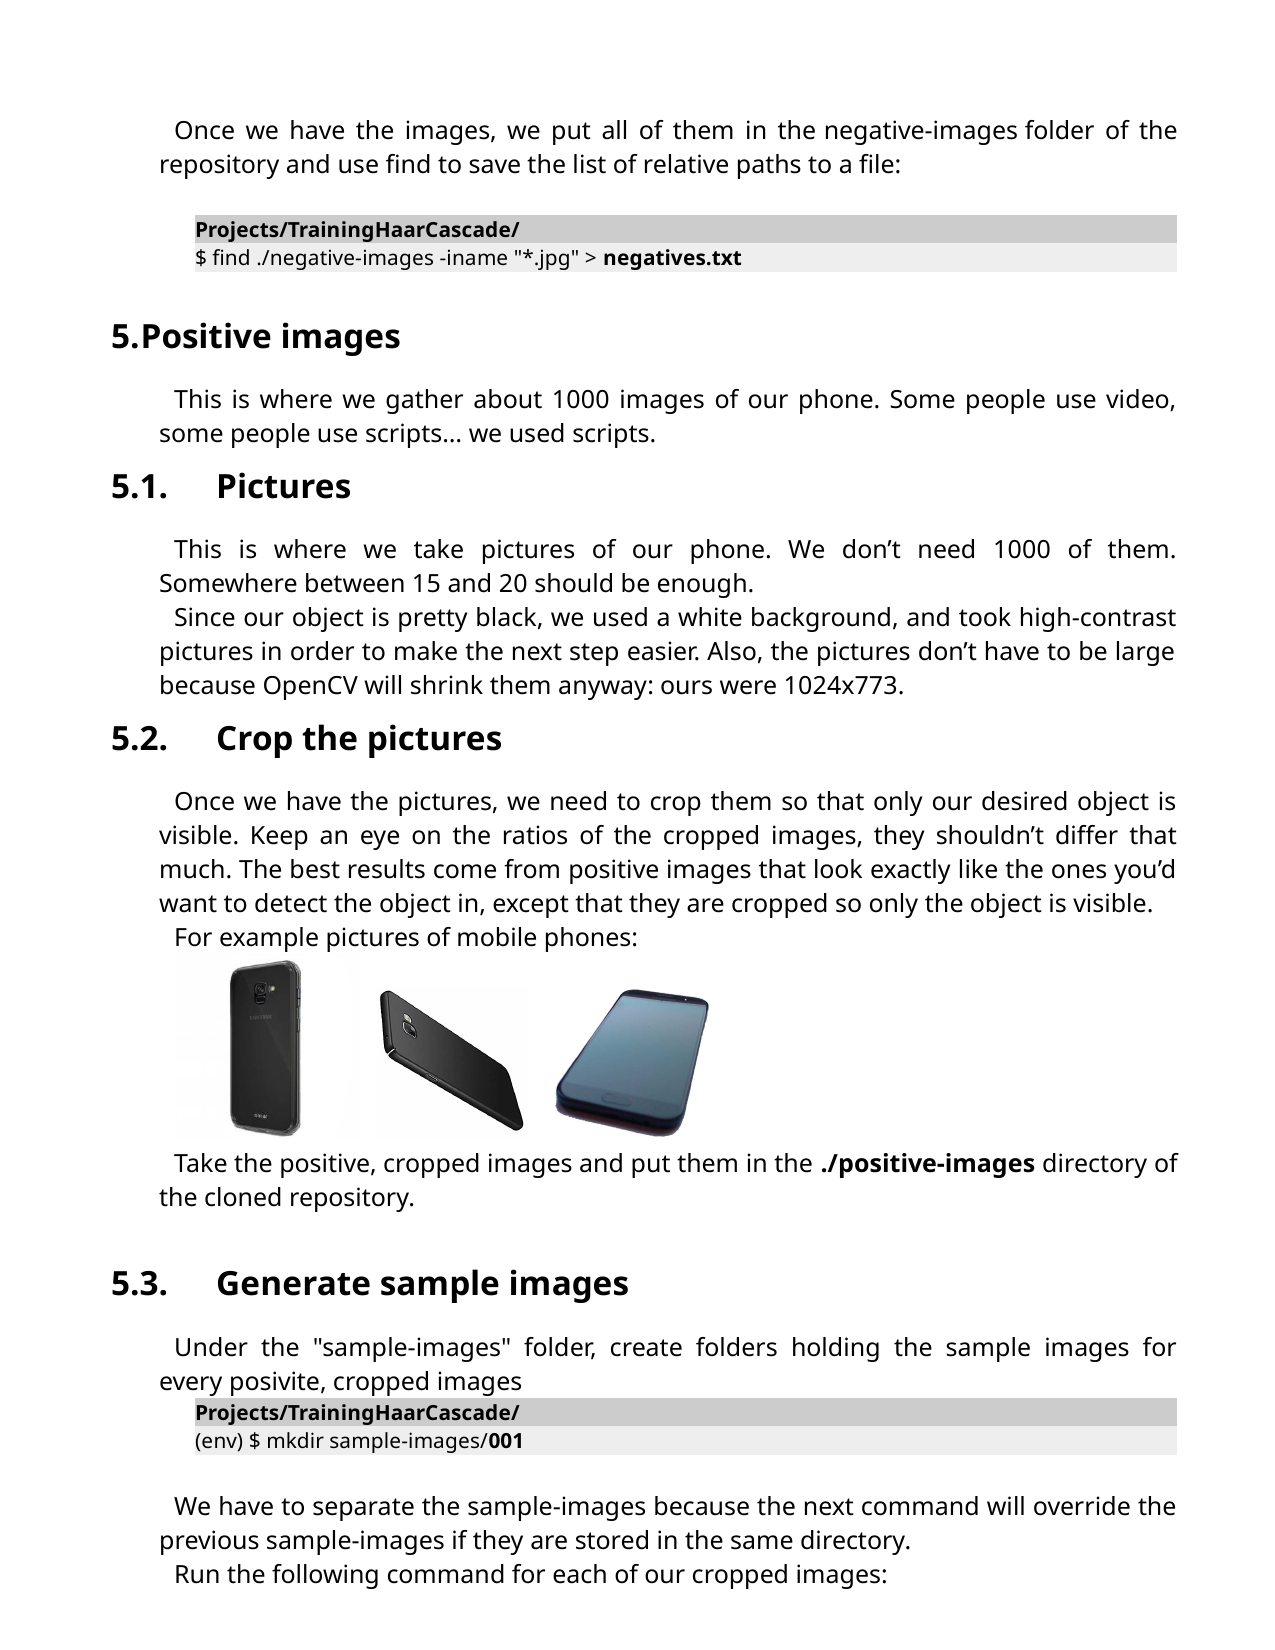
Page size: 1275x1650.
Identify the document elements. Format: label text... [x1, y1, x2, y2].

text (env) $ mkdir sample-images/001 [195, 1426, 1177, 1455]
picture [554, 982, 710, 1139]
picture [173, 953, 359, 1139]
text Take the positive, cropped images and put them in the ./positive-images directory of the cloned repository. [159, 1146, 1177, 1214]
subtitle Positive images [111, 312, 1177, 358]
text Since our object is pretty black, we used a white background, and took high-contrast pictures in order to make the next step easier. Also, the pictures don’t have to be large because OpenCV will shrink them anyway: ours were 1024x773. [159, 600, 1177, 702]
subtitle Pictures [111, 462, 1177, 508]
text This is where we take pictures of our phone. We don’t need 1000 of them. Somewhere between 15 and 20 should be enough. [159, 532, 1177, 600]
text Projects/TrainingHaarCascade/ [195, 215, 1177, 243]
text We have to separate the sample-images because the next command will override the previous sample-images if they are stored in the same directory. [159, 1489, 1177, 1557]
text Under the "sample-images" folder, create folders holding the sample images for every posivite, cropped images [159, 1330, 1177, 1398]
text Run the following command for each of our cropped images: [159, 1557, 1177, 1591]
picture [377, 987, 529, 1139]
text Once we have the images, we put all of them in the negative-images folder of the repository and use find to save the list of relative paths to a file: [159, 113, 1177, 181]
subtitle Generate sample images [111, 1260, 1177, 1306]
text For example pictures of mobile phones: [159, 920, 1177, 954]
text Once we have the pictures, we need to crop them so that only our desired object is visible. Keep an eye on the ratios of the cropped images, they shouldn’t differ that much. The best results come from positive images that look exactly like the ones you’d want to detect the object in, except that they are cropped so only the object is visible. [159, 784, 1177, 920]
text $ find ./negative-images -iname "*.jpg" > negatives.txt [195, 243, 1177, 272]
subtitle Crop the pictures [111, 714, 1177, 760]
text Projects/TrainingHaarCascade/ [195, 1398, 1177, 1426]
text This is where we gather about 1000 images of our phone. Some people use video, some people use scripts… we used scripts. [159, 382, 1177, 450]
